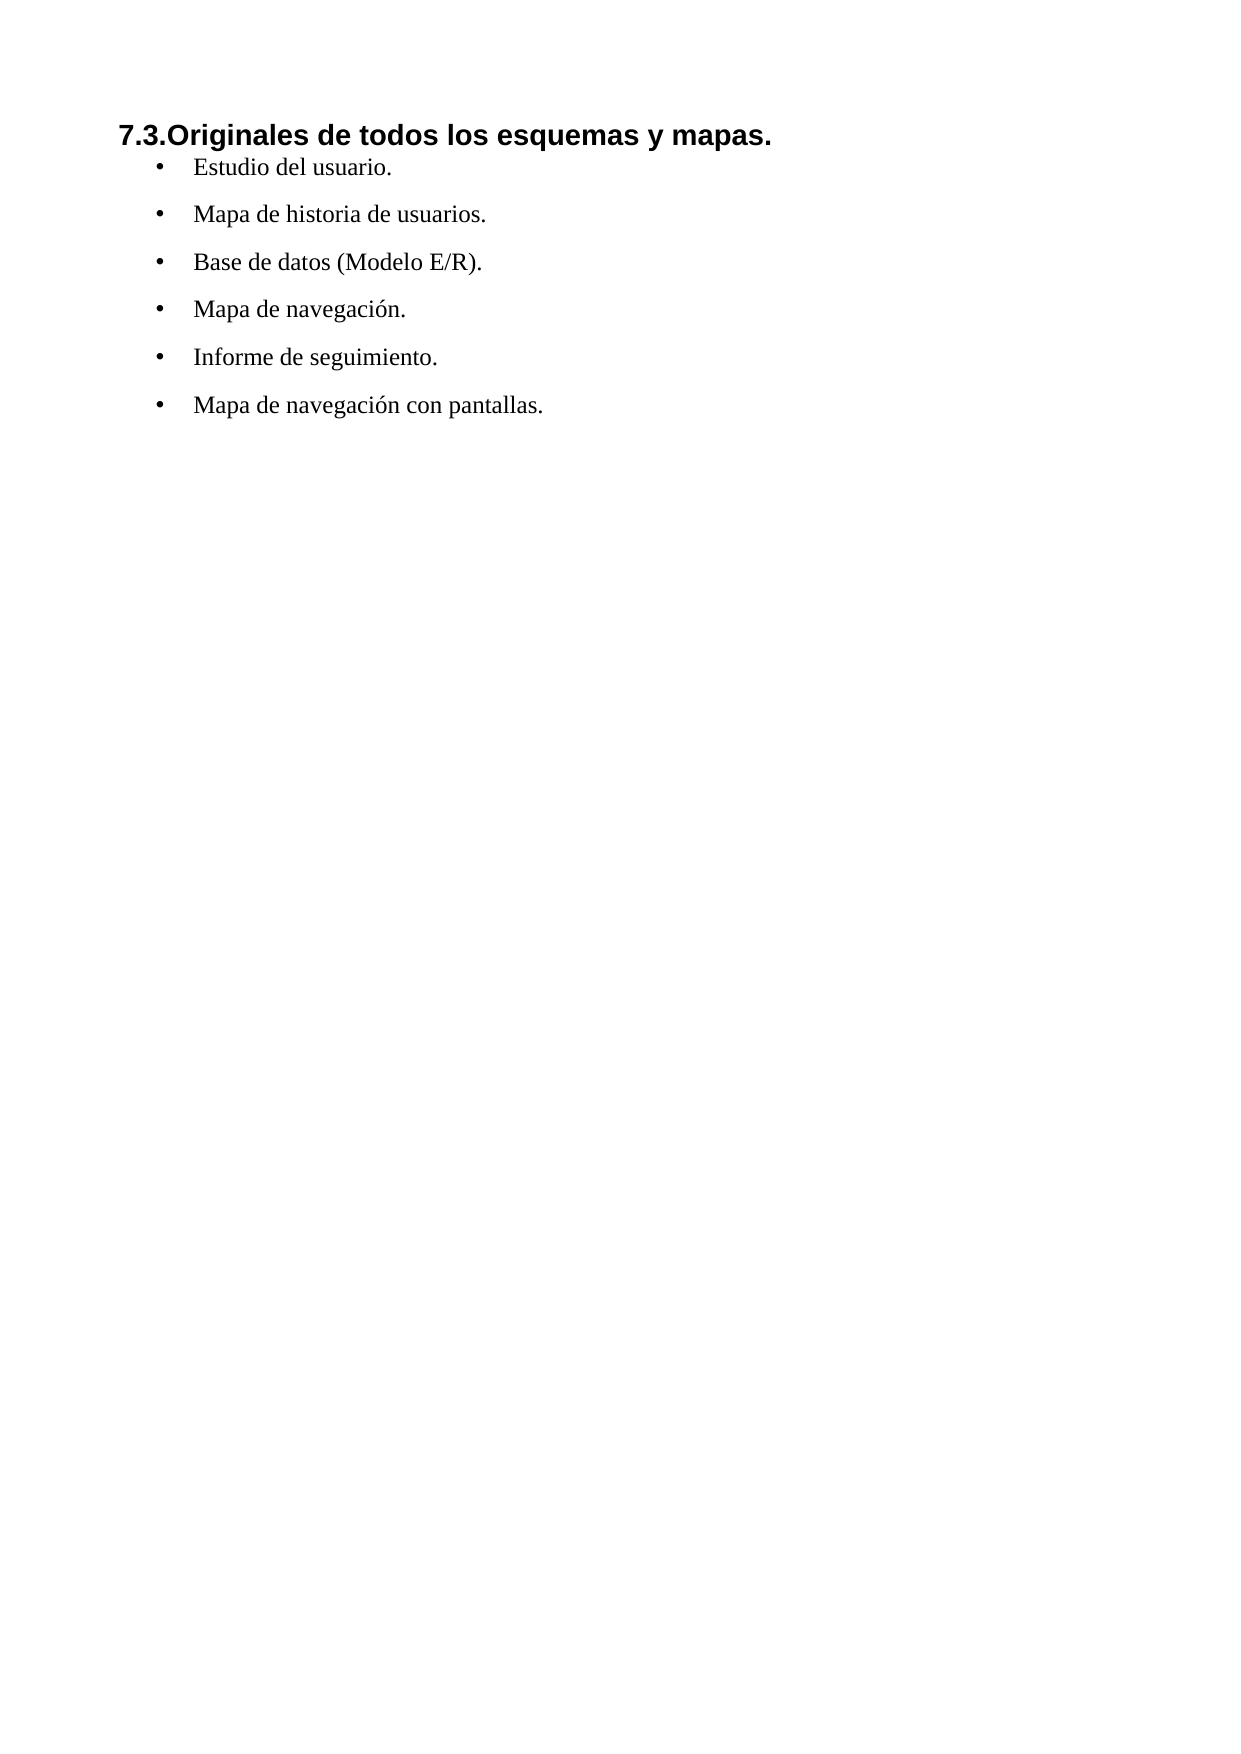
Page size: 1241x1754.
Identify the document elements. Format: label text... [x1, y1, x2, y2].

list Mapa de navegación. [156, 294, 1122, 323]
list Estudio del usuario. [156, 152, 1122, 180]
subtitle 7.3.Originales de todos los esquemas y mapas. [118, 118, 1122, 152]
list Informe de seguimiento. [156, 342, 1122, 371]
list Mapa de historia de usuarios. [156, 199, 1122, 228]
list Mapa de navegación con pantallas. [156, 390, 1122, 418]
list Base de datos (Modelo E/R). [156, 247, 1122, 276]
